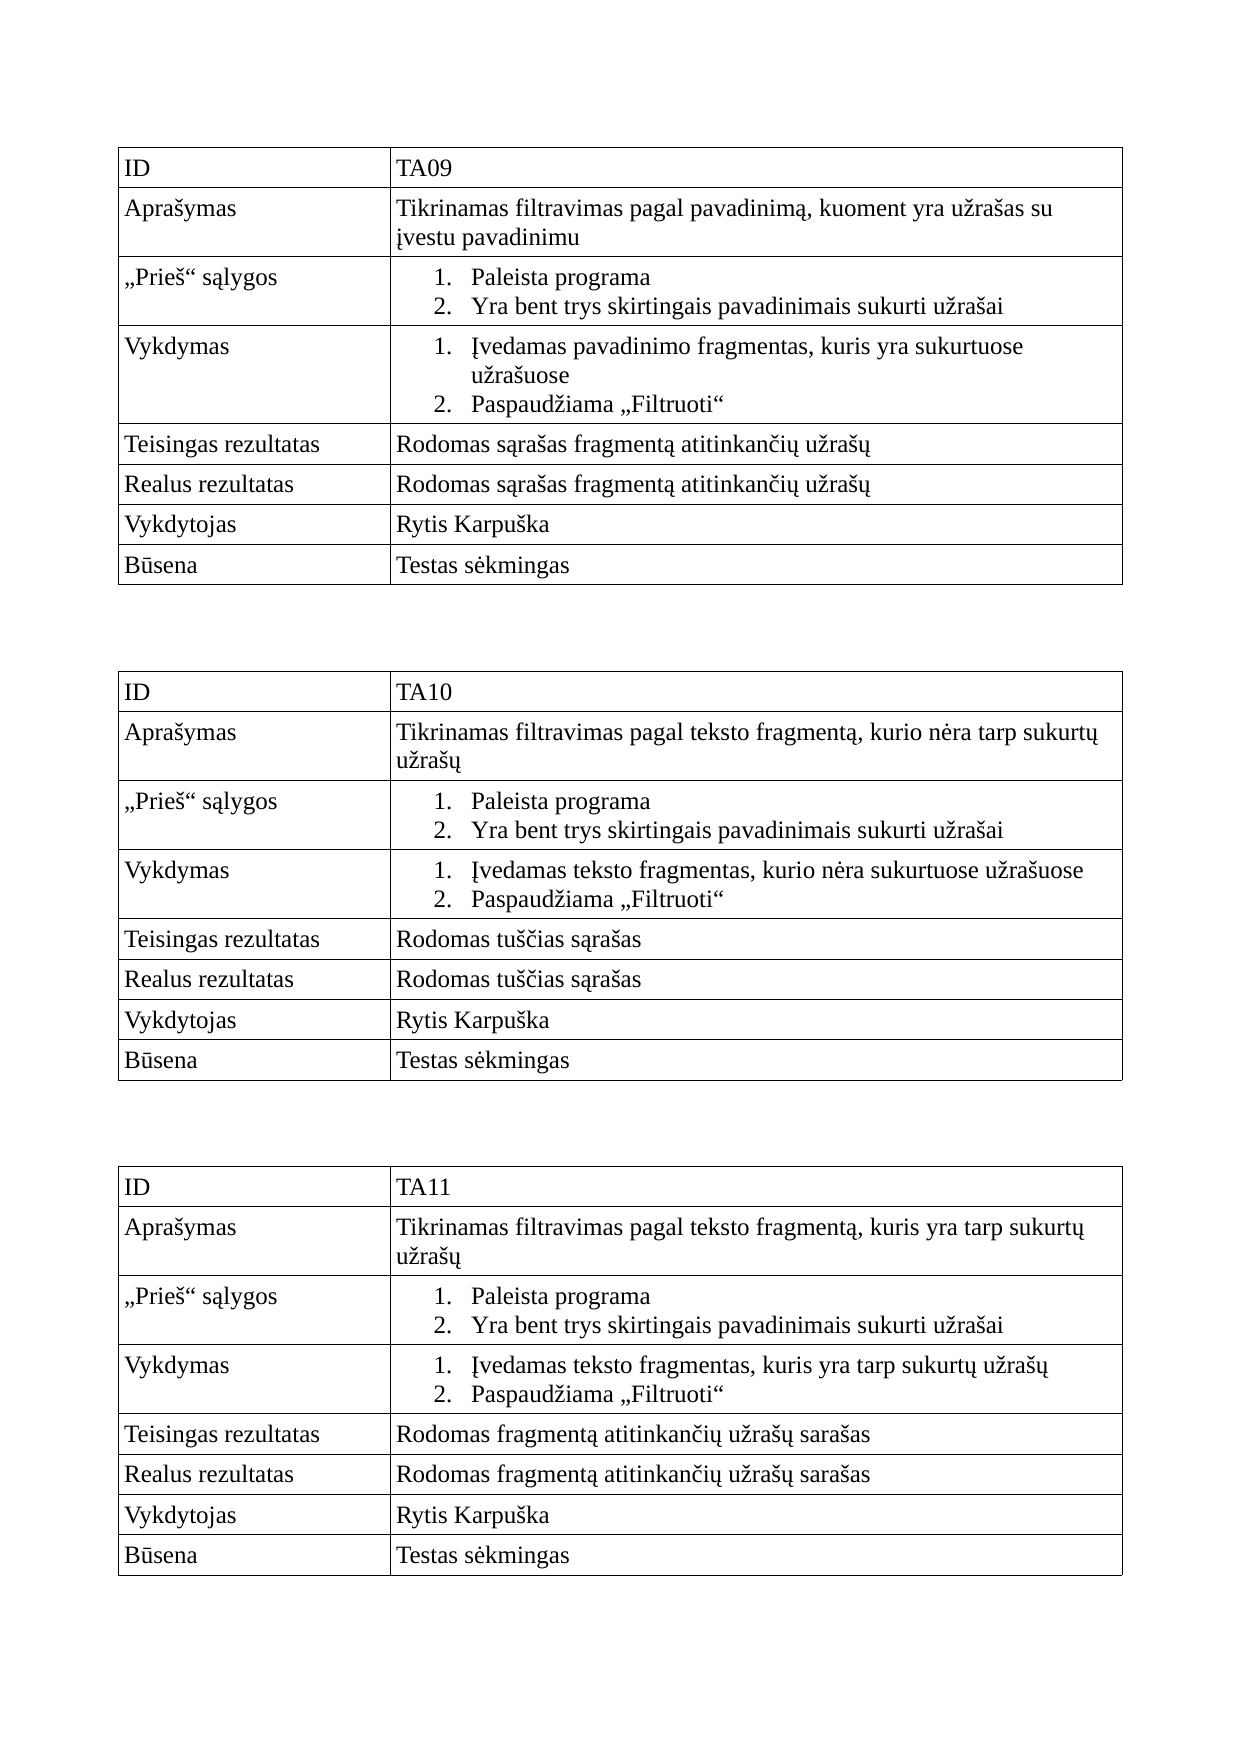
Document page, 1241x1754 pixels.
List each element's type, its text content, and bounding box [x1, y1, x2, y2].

table_cell Aprašymas [119, 712, 390, 780]
table_cell „Prieš“ sąlygos [119, 257, 390, 325]
table_cell Vykdytojas [119, 1495, 390, 1534]
table_cell Vykdytojas [119, 505, 390, 544]
table_cell Rodomas tuščias sąrašas [391, 919, 1122, 958]
table_cell Rodomas fragmentą atitinkančių užrašų sarašas [391, 1414, 1122, 1454]
table_cell Būsena [119, 1535, 390, 1574]
table_cell Būsena [119, 1040, 390, 1079]
table_cell Įvedamas teksto fragmentas, kuris yra tarp sukurtų užrašų Paspaudžiama „Filtruoti“ [391, 1345, 1122, 1413]
table_header TA09 [391, 148, 1122, 187]
table_cell Aprašymas [119, 1207, 390, 1275]
table_cell Aprašymas [119, 188, 390, 256]
table_cell Rytis Karpuška [391, 505, 1122, 544]
table_cell Rodomas fragmentą atitinkančių užrašų sarašas [391, 1455, 1122, 1494]
table_header ID [119, 672, 390, 711]
table_cell Rodomas sąrašas fragmentą atitinkančių užrašų [391, 424, 1122, 463]
table_cell „Prieš“ sąlygos [119, 1276, 390, 1344]
table_cell Testas sėkmingas [391, 545, 1122, 584]
table_cell Rytis Karpuška [391, 1000, 1122, 1039]
table_cell Vykdymas [119, 1345, 390, 1413]
table_cell Paleista programa Yra bent trys skirtingais pavadinimais sukurti užrašai [391, 257, 1122, 325]
table_cell Teisingas rezultatas [119, 1414, 390, 1454]
table_cell „Prieš“ sąlygos [119, 781, 390, 849]
table_cell Rytis Karpuška [391, 1495, 1122, 1534]
table_cell Teisingas rezultatas [119, 919, 390, 958]
table_cell Būsena [119, 545, 390, 584]
table_cell Realus rezultatas [119, 1455, 390, 1494]
table_cell Rodomas tuščias sąrašas [391, 960, 1122, 999]
table_header TA11 [391, 1167, 1122, 1206]
table_header ID [119, 148, 390, 187]
table_cell Įvedamas teksto fragmentas, kurio nėra sukurtuose užrašuose Paspaudžiama „Filtruoti“ [391, 850, 1122, 918]
table_header TA10 [391, 672, 1122, 711]
table_cell Įvedamas pavadinimo fragmentas, kuris yra sukurtuose užrašuose Paspaudžiama „Filtruoti“ [391, 326, 1122, 423]
table_cell Tikrinamas filtravimas pagal teksto fragmentą, kuris yra tarp sukurtų užrašų [391, 1207, 1122, 1275]
table_cell Tikrinamas filtravimas pagal teksto fragmentą, kurio nėra tarp sukurtų užrašų [391, 712, 1122, 780]
table_cell Vykdymas [119, 850, 390, 918]
table_cell Paleista programa Yra bent trys skirtingais pavadinimais sukurti užrašai [391, 1276, 1122, 1344]
table_cell Testas sėkmingas [391, 1040, 1122, 1079]
table_cell Teisingas rezultatas [119, 424, 390, 463]
table_cell Rodomas sąrašas fragmentą atitinkančių užrašų [391, 465, 1122, 504]
table_cell Vykdymas [119, 326, 390, 423]
table_cell Paleista programa Yra bent trys skirtingais pavadinimais sukurti užrašai [391, 781, 1122, 849]
table_cell Realus rezultatas [119, 960, 390, 999]
table_header ID [119, 1167, 390, 1206]
table_cell Vykdytojas [119, 1000, 390, 1039]
table_cell Testas sėkmingas [391, 1535, 1122, 1574]
table_cell Realus rezultatas [119, 465, 390, 504]
table_cell Tikrinamas filtravimas pagal pavadinimą, kuoment yra užrašas su įvestu pavadinimu [391, 188, 1122, 256]
